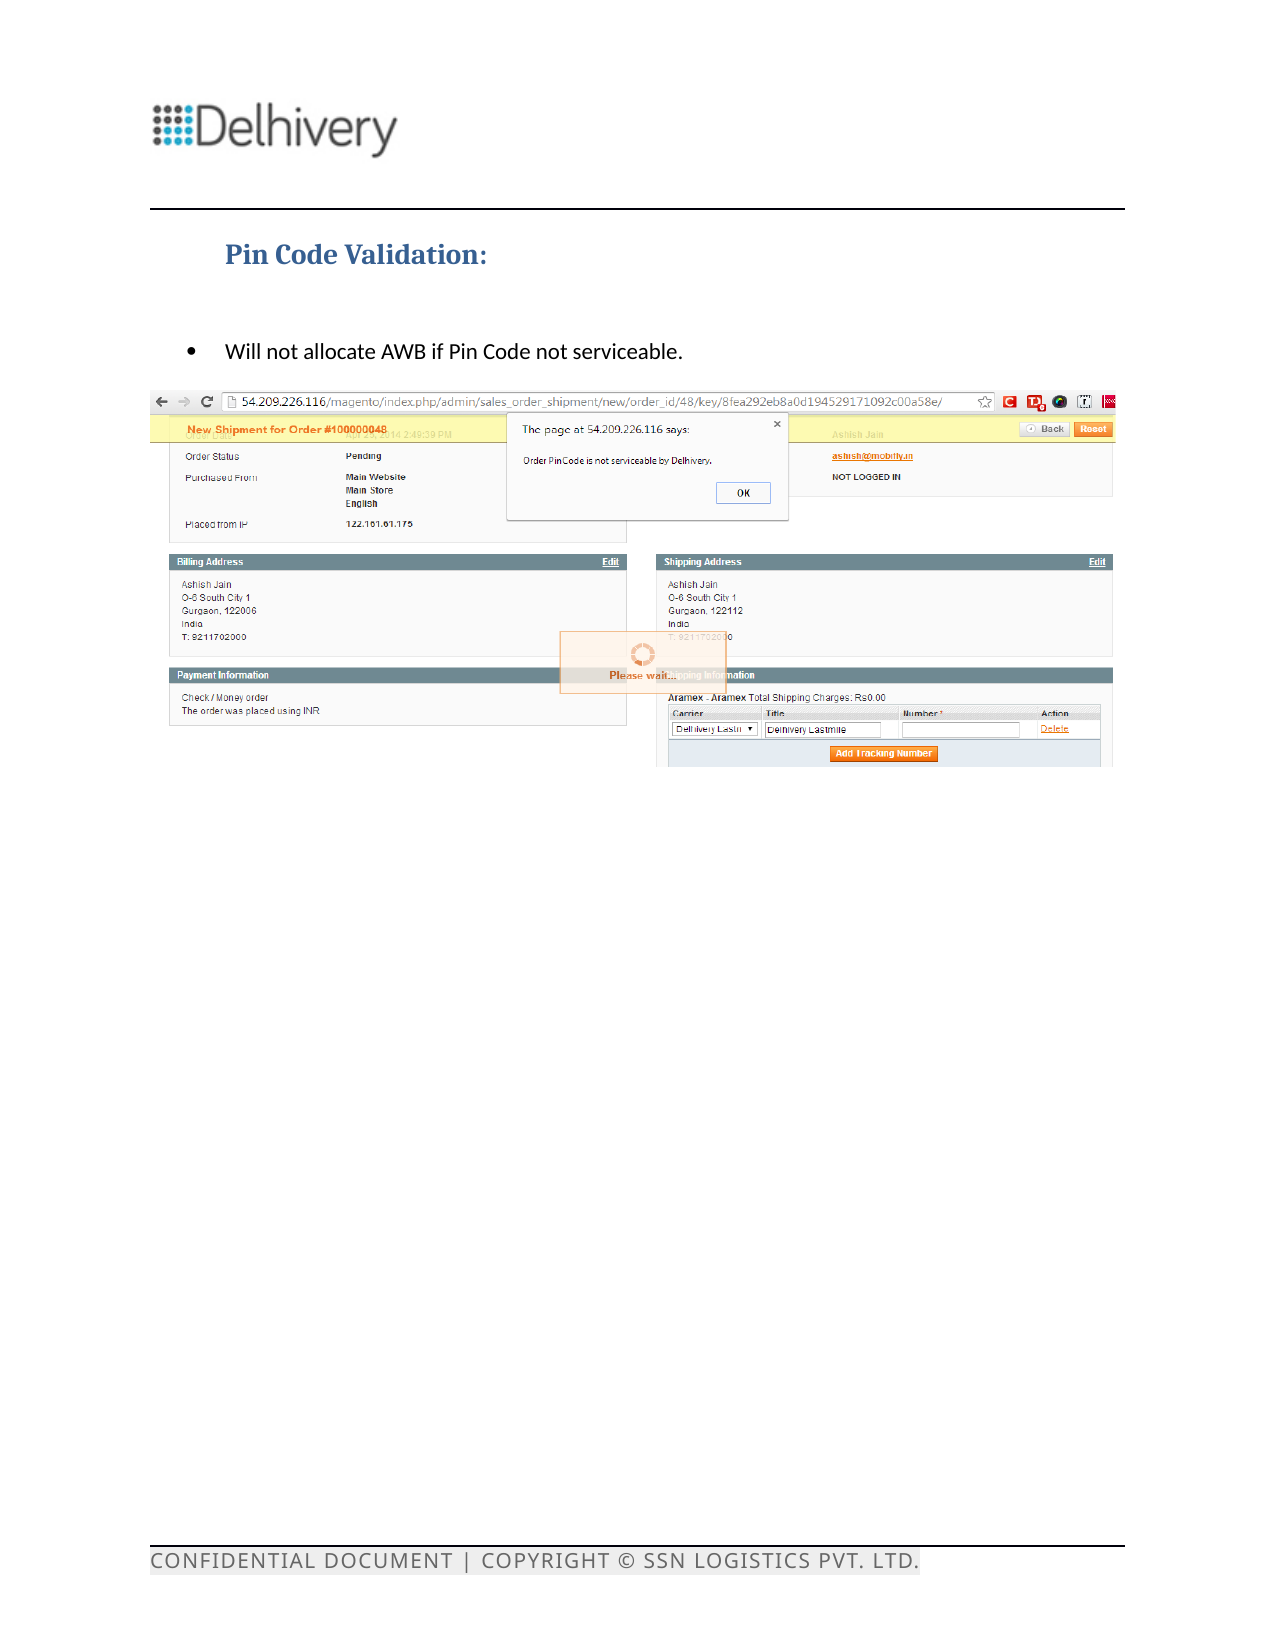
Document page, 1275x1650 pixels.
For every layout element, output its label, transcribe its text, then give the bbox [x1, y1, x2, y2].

picture [150, 390, 1116, 767]
list Will not allocate AWB if Pin Code not serviceable. [187, 337, 1125, 365]
picture [150, 75, 400, 179]
list Pin Code Validation: [225, 238, 1125, 271]
